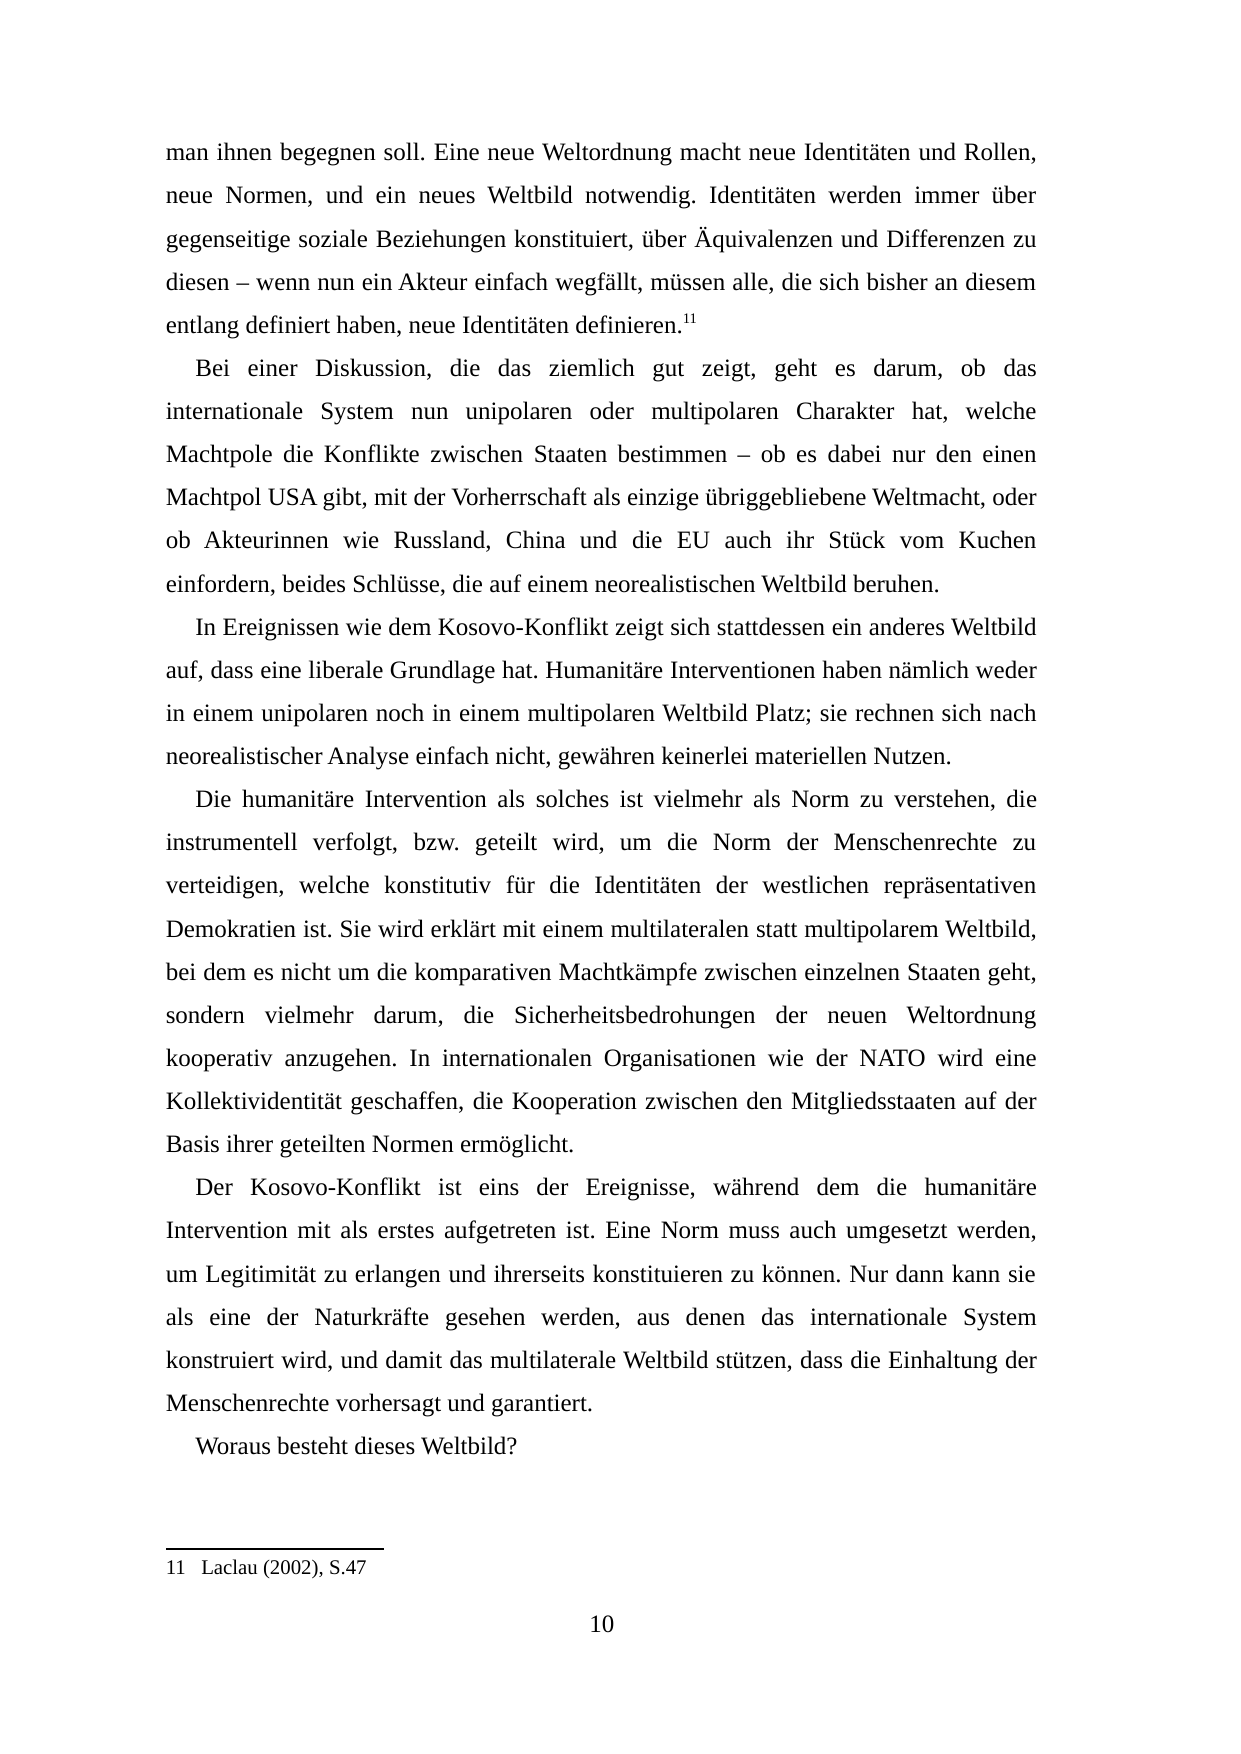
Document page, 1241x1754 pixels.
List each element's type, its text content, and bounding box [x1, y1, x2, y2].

text Woraus besteht dieses Weltbild? [166, 1431, 1037, 1460]
text In Ereignissen wie dem Kosovo-Konflikt zeigt sich stattdessen ein anderes Weltbild auf, dass eine liberale Grundlage hat. Humanitäre Interventionen haben nämlich weder in einem unipolaren noch in einem multipolaren Weltbild Platz; sie rechnen sich nach neorealistischer Analyse einfach nicht, gewähren keinerlei materiellen Nutzen. [166, 612, 1037, 770]
text Der Kosovo-Konflikt ist eins der Ereignisse, während dem die humanitäre Intervention mit als erstes aufgetreten ist. Eine Norm muss auch umgesetzt werden, um Legitimität zu erlangen und ihrerseits konstituieren zu können. Nur dann kann sie als eine der Naturkräfte gesehen werden, aus denen das internationale System konstruiert wird, und damit das multilaterale Weltbild stützen, dass die Einhaltung der Menschenrechte vorhersagt und garantiert. [166, 1172, 1037, 1417]
text Bei einer Diskussion, die das ziemlich gut zeigt, geht es darum, ob das internationale System nun unipolaren oder multipolaren Charakter hat, welche Machtpole die Konflikte zwischen Staaten bestimmen – ob es dabei nur den einen Machtpol USA gibt, mit der Vorherrschaft als einzige übriggebliebene Weltmacht, oder ob Akteurinnen wie Russland, China und die EU auch ihr Stück vom Kuchen einfordern, beides Schlüsse, die auf einem neorealistischen Weltbild beruhen. [166, 353, 1037, 597]
text Die humanitäre Intervention als solches ist vielmehr als Norm zu verstehen, die instrumentell verfolgt, bzw. geteilt wird, um die Norm der Menschenrechte zu verteidigen, welche konstitutiv für die Identitäten der westlichen repräsentativen Demokratien ist. Sie wird erklärt mit einem multilateralen statt multipolarem Weltbild, bei dem es nicht um die komparativen Machtkämpfe zwischen einzelnen Staaten geht, sondern vielmehr darum, die Sicherheitsbedrohungen der neuen Weltordnung kooperativ anzugehen. In internationalen Organisationen wie der NATO wird eine Kollektividentität geschaffen, die Kooperation zwischen den Mitgliedsstaaten auf der Basis ihrer geteilten Normen ermöglicht. [166, 784, 1037, 1158]
text man ihnen begegnen soll. Eine neue Weltordnung macht neue Identitäten und Rollen, neue Normen, und ein neues Weltbild notwendig. Identitäten werden immer über gegenseitige soziale Beziehungen konstituiert, über Äquivalenzen und Differenzen zu diesen – wenn nun ein Akteur einfach wegfällt, müssen alle, die sich bisher an diesem entlang definiert haben, neue Identitäten definieren. [166, 137, 1037, 339]
text Laclau (2002), S.47 [166, 1555, 1037, 1579]
